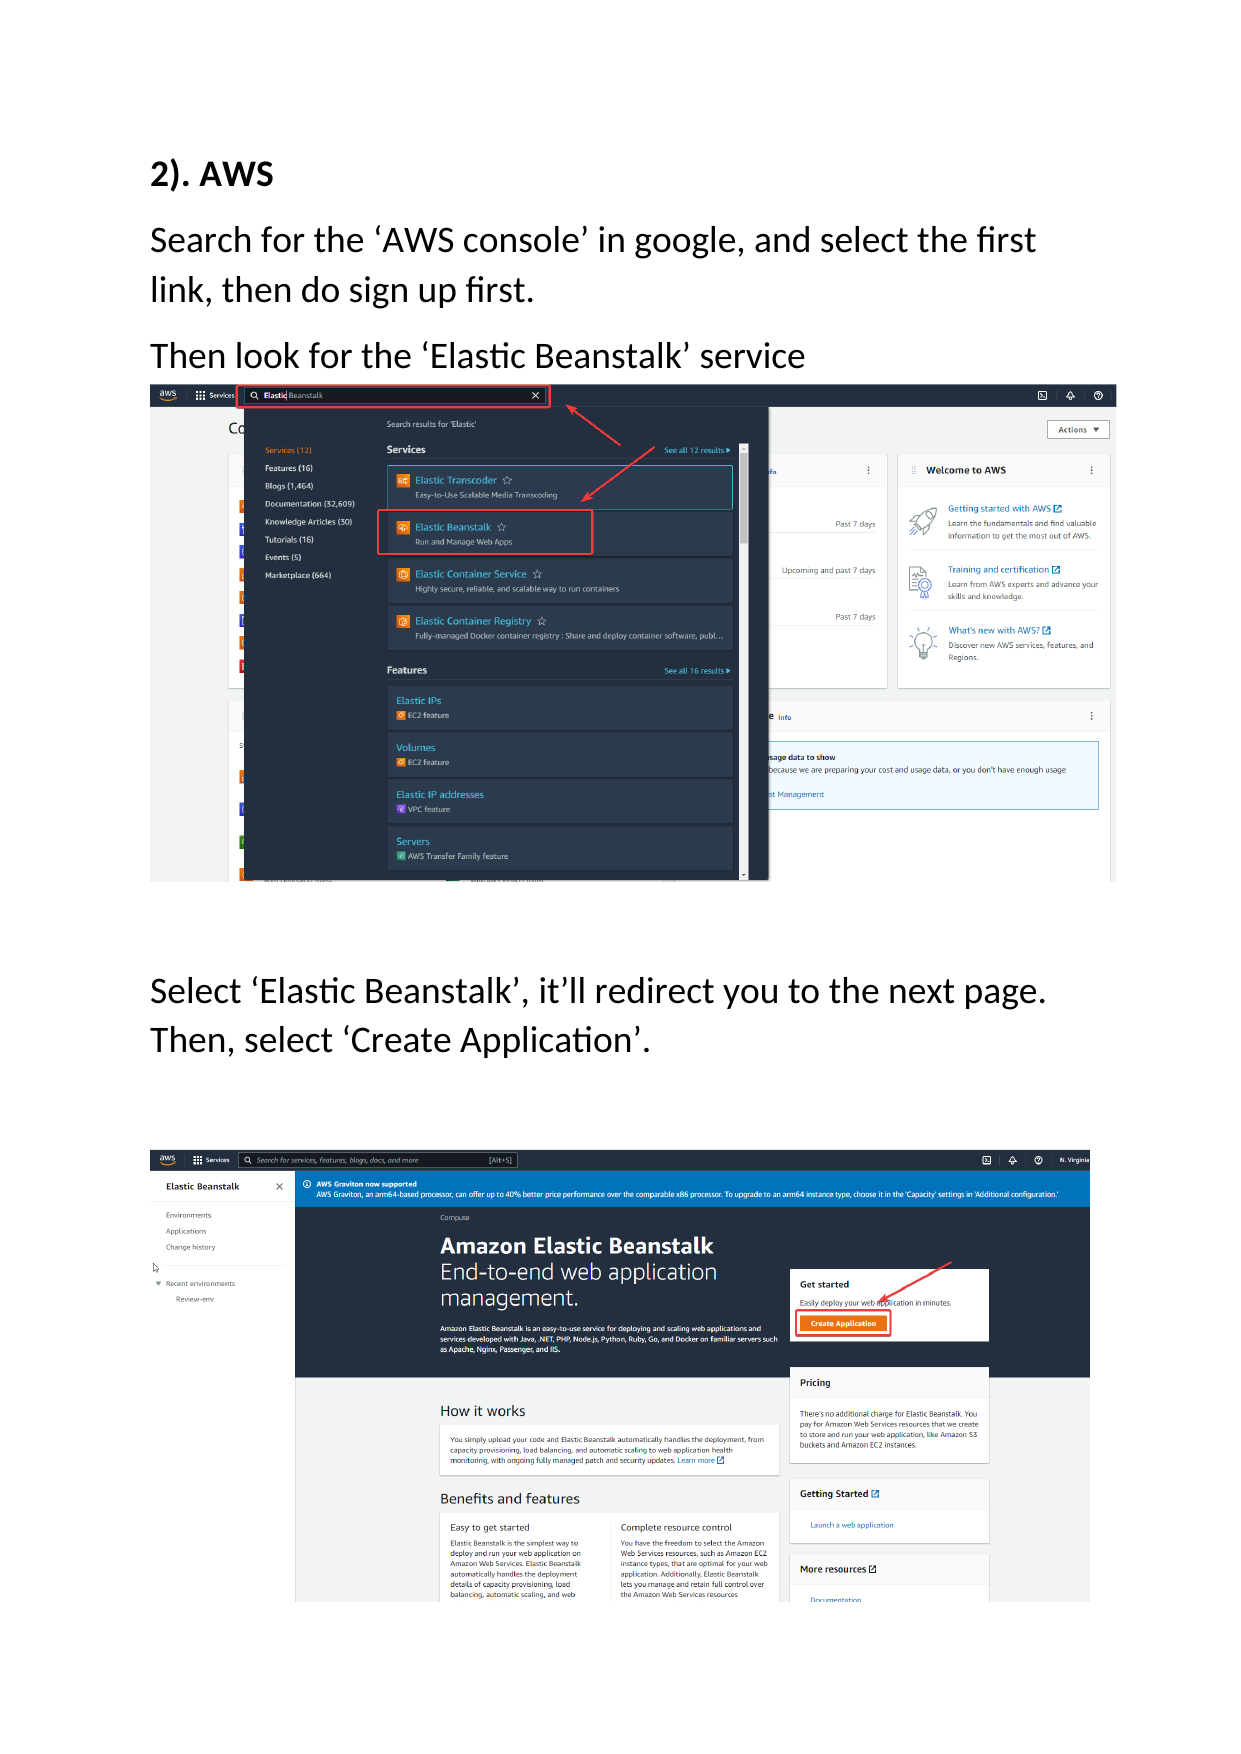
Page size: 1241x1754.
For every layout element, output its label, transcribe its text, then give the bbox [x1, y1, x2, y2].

text Search for the ‘AWS console’ in google, and select the first link, then do sign up first. [150, 216, 1090, 311]
picture [150, 379, 1117, 882]
text 2). AWS [150, 150, 1090, 196]
text Select ‘Elastic Beanstalk’, it’ll redirect you to the next page. Then, select ‘Create Application’. [150, 967, 1090, 1062]
picture [150, 1148, 1090, 1602]
text Then look for the ‘Elastic Beanstalk’ service [150, 332, 1090, 379]
